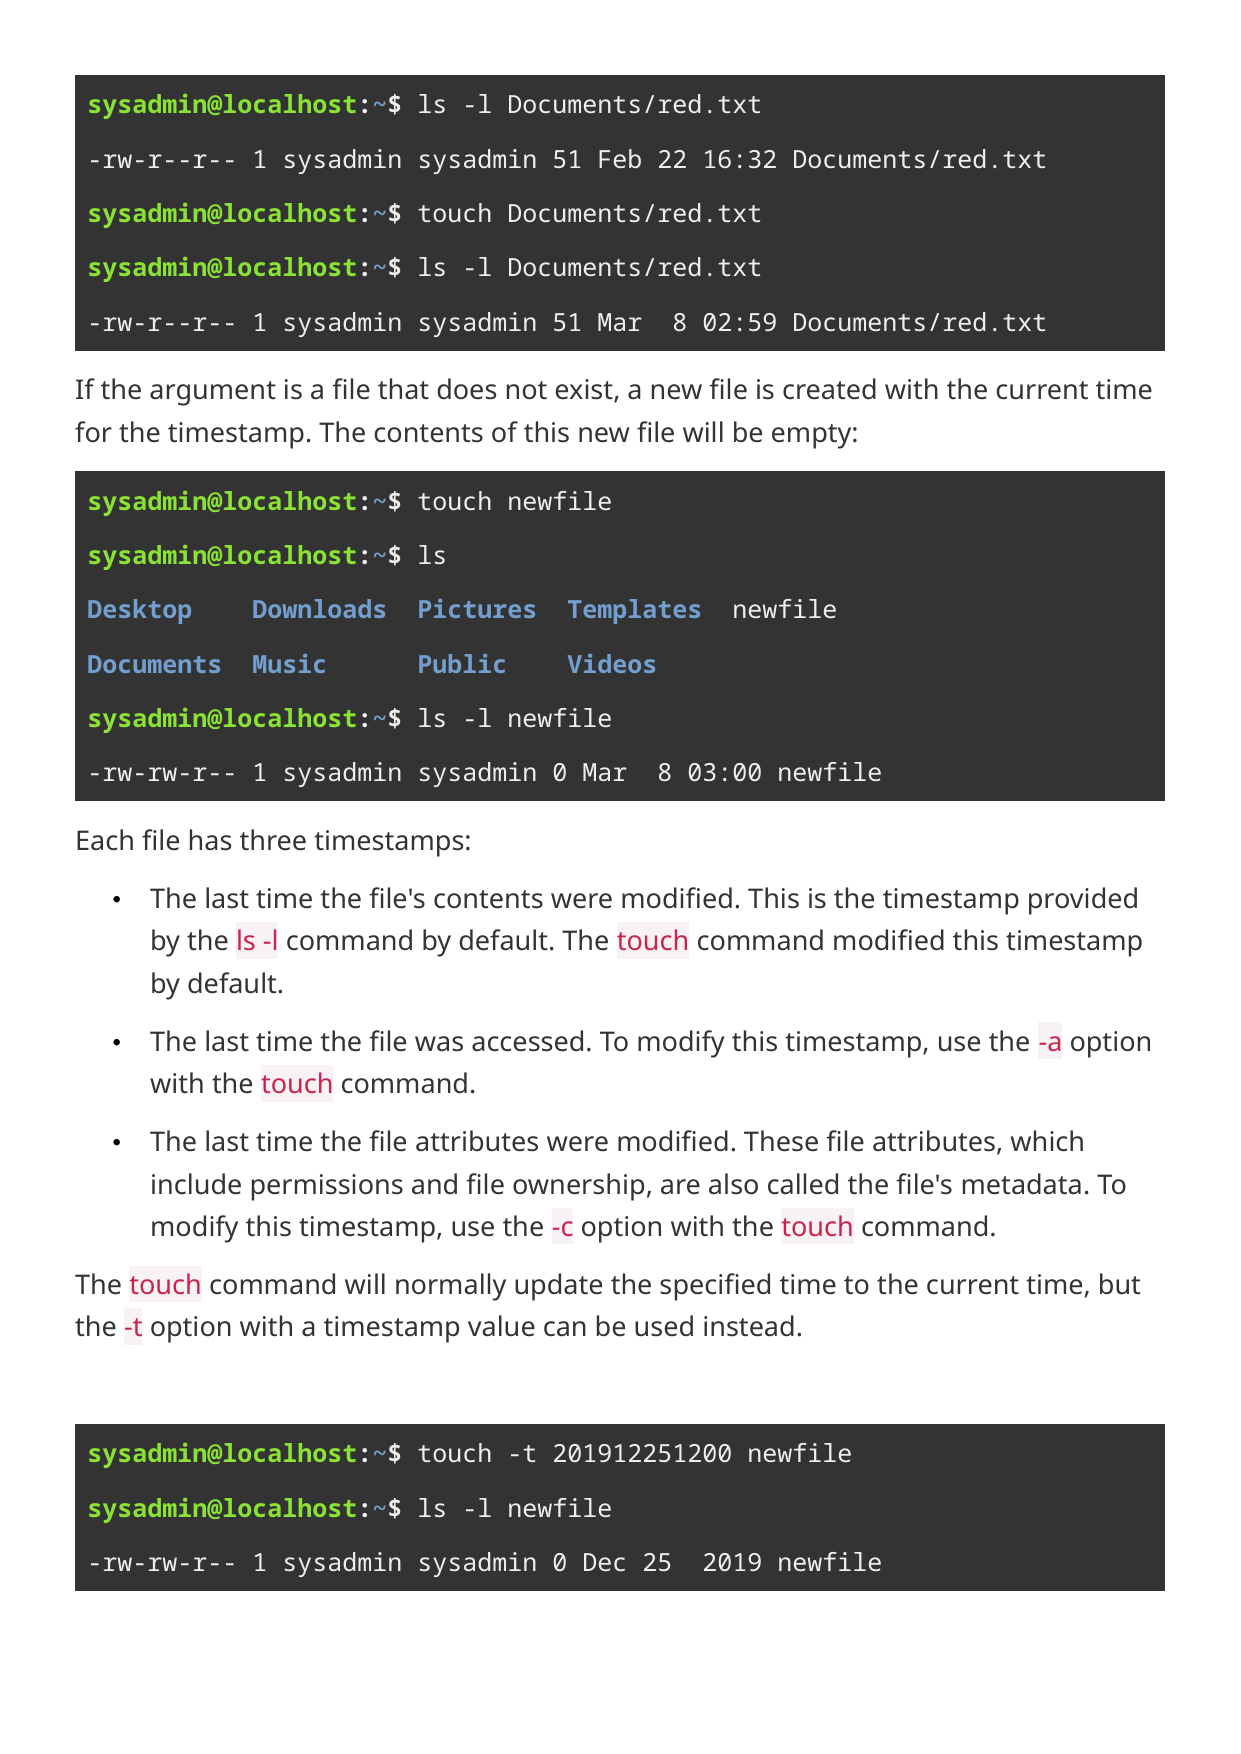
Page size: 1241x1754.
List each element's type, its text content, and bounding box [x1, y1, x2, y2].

text Documents Music Public Videos [75, 634, 1165, 680]
text -rw-rw-r-- 1 sysadmin sysadmin 0 Mar 8 03:00 newfile [75, 743, 1165, 801]
text -rw-r--r-- 1 sysadmin sysadmin 51 Feb 22 16:32 Documents/red.txt [75, 129, 1165, 175]
text sysadmin@localhost:~$ ls -l Documents/red.txt [75, 75, 1165, 121]
text sysadmin@localhost:~$ touch -t 201912251200 newfile [75, 1424, 1165, 1470]
text -rw-rw-r-- 1 sysadmin sysadmin 0 Dec 25 2019 newfile [75, 1533, 1165, 1591]
text If the argument is a file that does not exist, a new file is created with the current time for the timestamp. The contents of this new file will be empty: [75, 371, 1165, 450]
text sysadmin@localhost:~$ ls -l newfile [75, 689, 1165, 735]
text sysadmin@localhost:~$ ls -l newfile [75, 1478, 1165, 1524]
text Desktop Downloads Pictures Templates newfile [75, 580, 1165, 626]
text sysadmin@localhost:~$ ls -l Documents/red.txt [75, 238, 1165, 284]
list The last time the file attributes were modified. These file attributes, which include permissions and file ownership, are also called the file's metadata. To modify this timestamp, use the -c option with the touch command. [112, 1123, 1165, 1244]
text The touch command will normally update the specified time to the current time, but the -t option with a timestamp value can be used instead. [75, 1266, 1165, 1345]
text sysadmin@localhost:~$ touch newfile [75, 471, 1165, 517]
list The last time the file's contents were modified. This is the timestamp provided by the ls -l command by default. The touch command modified this timestamp by default. [112, 879, 1165, 1001]
text sysadmin@localhost:~$ touch Documents/red.txt [75, 184, 1165, 230]
list The last time the file was accessed. To modify this timestamp, use the -a option with the touch command. [112, 1022, 1165, 1102]
text -rw-r--r-- 1 sysadmin sysadmin 51 Mar 8 02:59 Documents/red.txt [75, 292, 1165, 351]
text sysadmin@localhost:~$ ls [75, 526, 1165, 572]
text Each file has three timestamps: [75, 821, 1165, 858]
